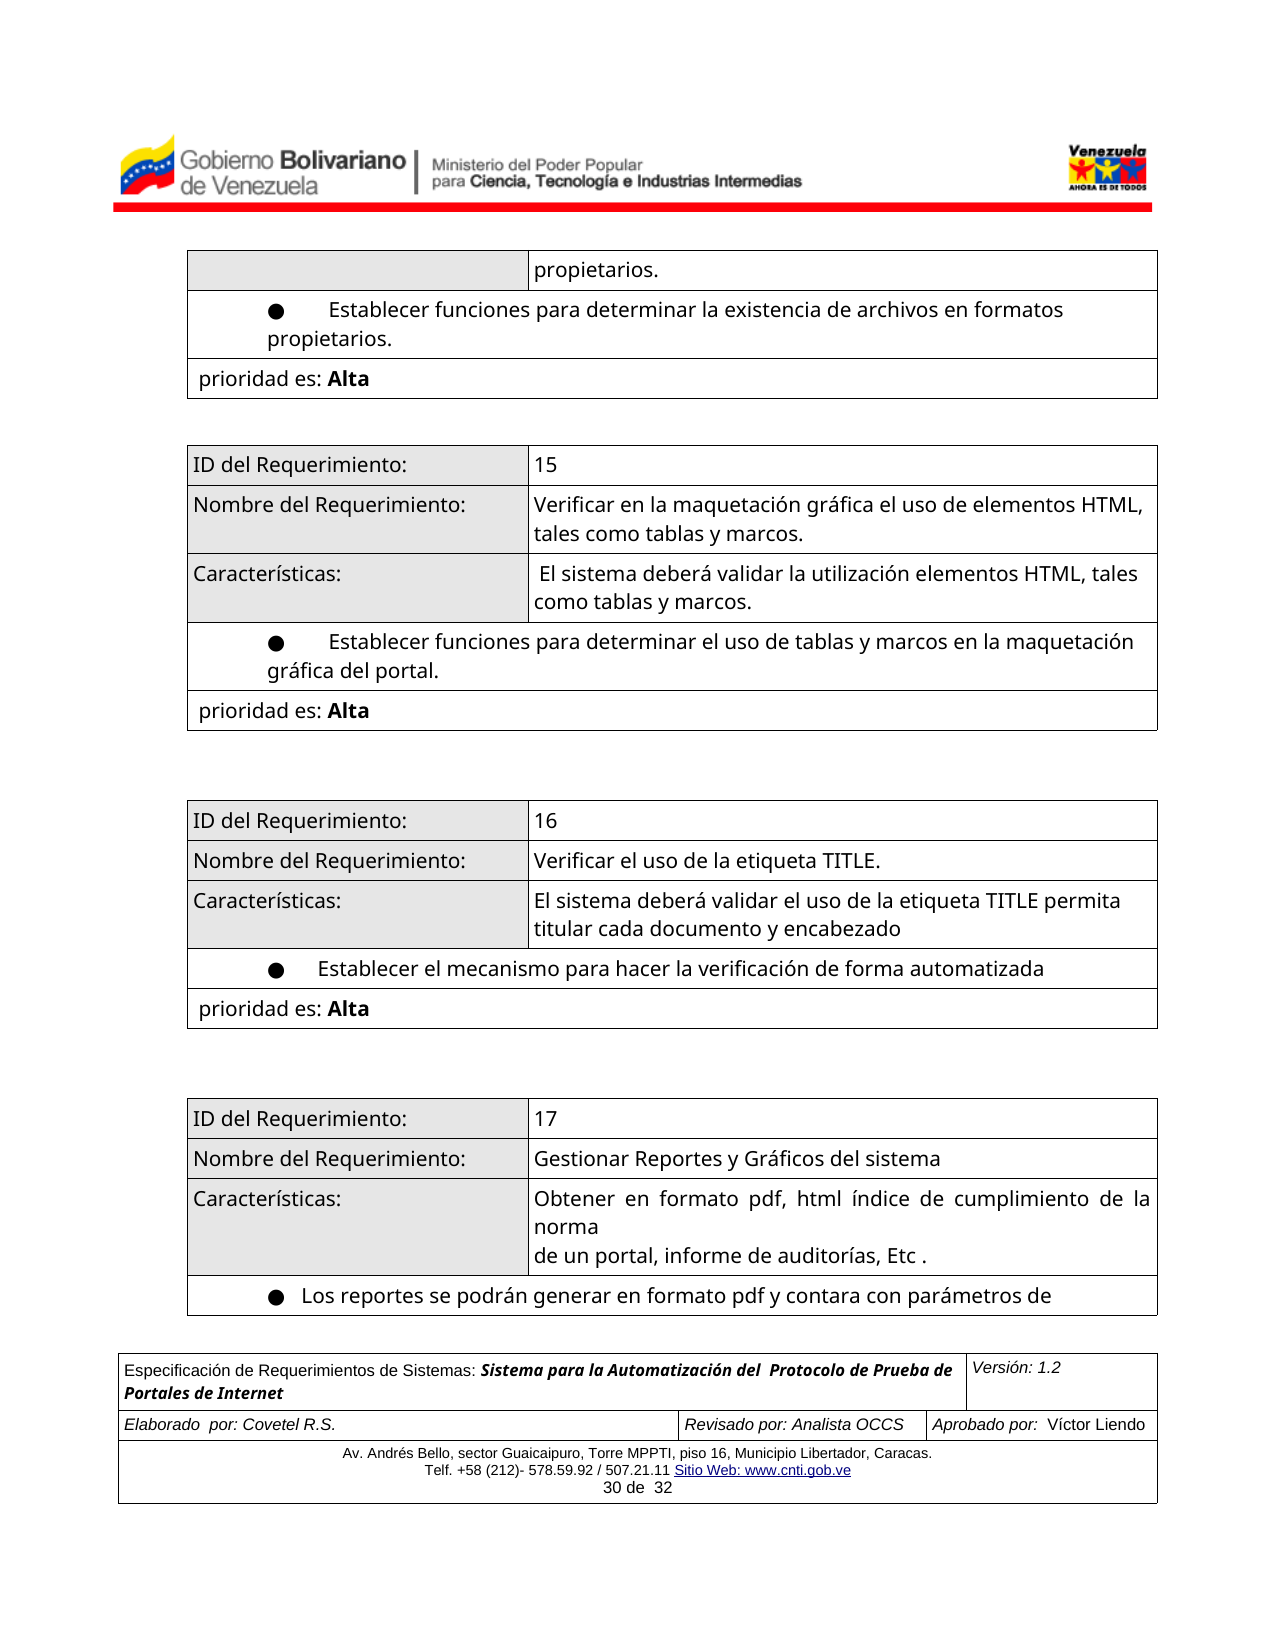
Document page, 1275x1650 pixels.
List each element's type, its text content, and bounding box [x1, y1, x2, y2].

table_cell ● Establecer funciones para determinar la existencia de archivos en formatos propietarios. [188, 291, 1157, 358]
picture [113, 126, 1153, 212]
table_header ID del Requerimiento: [188, 1099, 528, 1138]
table_cell El sistema deberá validar el uso de la etiqueta TITLE permita titular cada documento y encabezado [529, 881, 1157, 948]
table_cell Nombre del Requerimiento: [188, 841, 528, 880]
table_cell Nombre del Requerimiento: [188, 486, 528, 553]
table_cell Gestionar Reportes y Gráficos del sistema [529, 1139, 1157, 1178]
table_cell Características: [188, 554, 528, 622]
table_cell Verificar el uso de la etiqueta TITLE. [529, 841, 1157, 880]
table_cell Verificar en la maquetación gráfica el uso de elementos HTML, tales como tablas y marcos. [529, 486, 1157, 553]
table_cell Obtener en formato pdf, html índice de cumplimiento de la norma de un portal, informe de auditorías, Etc . [529, 1179, 1157, 1275]
table_cell prioridad es: Alta [188, 989, 1157, 1028]
table_header 17 [529, 1099, 1157, 1138]
table_cell ● Establecer el mecanismo para hacer la verificación de forma automatizada [188, 949, 1157, 988]
table_cell Nombre del Requerimiento: [188, 1139, 528, 1178]
table_cell propietarios. [529, 251, 1157, 290]
table_cell Características: [188, 1179, 528, 1275]
table_header ID del Requerimiento: [188, 801, 528, 840]
table_cell prioridad es: Alta [188, 359, 1157, 398]
table_header 16 [529, 801, 1157, 840]
table_cell ● Establecer funciones para determinar el uso de tablas y marcos en la maquetación gráfica del portal. [188, 623, 1157, 690]
table_header ID del Requerimiento: [188, 446, 528, 485]
table_cell prioridad es: Alta [188, 691, 1157, 730]
table_cell [188, 251, 528, 290]
table_cell Características: [188, 881, 528, 948]
table_cell El sistema deberá validar la utilización elementos HTML, tales como tablas y marcos. [529, 554, 1157, 622]
table_cell ● Los reportes se podrán generar en formato pdf y contara con parámetros de [188, 1276, 1157, 1315]
table_header 15 [529, 446, 1157, 485]
